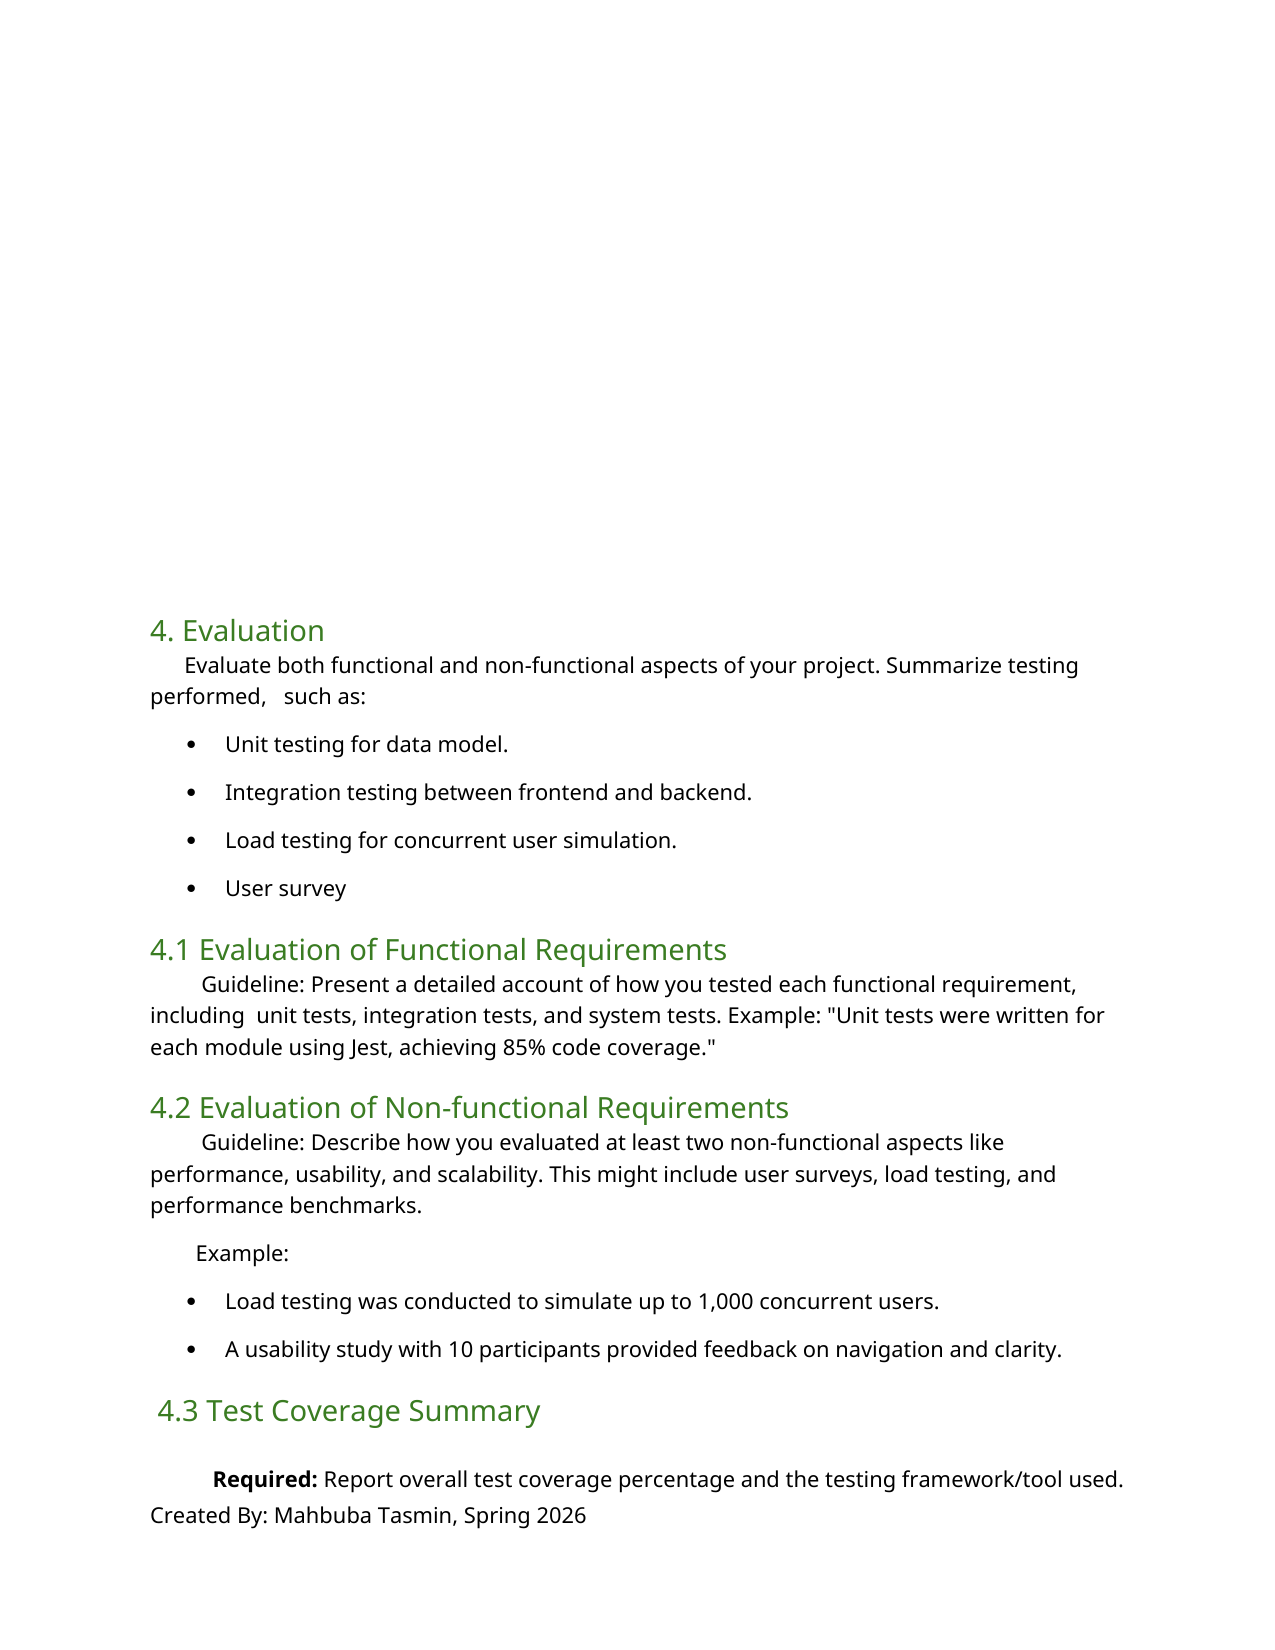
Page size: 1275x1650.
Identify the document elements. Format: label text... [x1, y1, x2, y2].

list Load testing for concurrent user simulation. [187, 825, 1125, 855]
subtitle 4.3 Test Coverage Summary [150, 1390, 1125, 1429]
subtitle 4.1 Evaluation of Functional Requirements [150, 929, 1125, 969]
text Required: Report overall test coverage percentage and the testing framework/tool used. [150, 1429, 1125, 1493]
subtitle 4.2 Evaluation of Non-functional Requirements [150, 1088, 1125, 1127]
list Load testing was conducted to simulate up to 1,000 concurrent users. [187, 1286, 1125, 1316]
list Integration testing between frontend and backend. [187, 777, 1125, 807]
text Guideline: Present a detailed account of how you tested each functional requirement, including unit tests, integration tests, and system tests. Example: "Unit tests were written for each module using Jest, achieving 85% code coverage." [150, 969, 1125, 1061]
list A usability study with 10 participants provided feedback on navigation and clarity. [187, 1334, 1125, 1363]
list Unit testing for data model. [187, 729, 1125, 759]
text Guideline: Describe how you evaluated at least two non-functional aspects like performance, usability, and scalability. This might include user surveys, load testing, and performance benchmarks. [150, 1127, 1125, 1220]
subtitle 4. Evaluation [150, 610, 1125, 650]
text Evaluate both functional and non-functional aspects of your project. Summarize testing performed, such as: [150, 650, 1125, 711]
text Example: [150, 1238, 1125, 1268]
list User survey [187, 873, 1125, 903]
